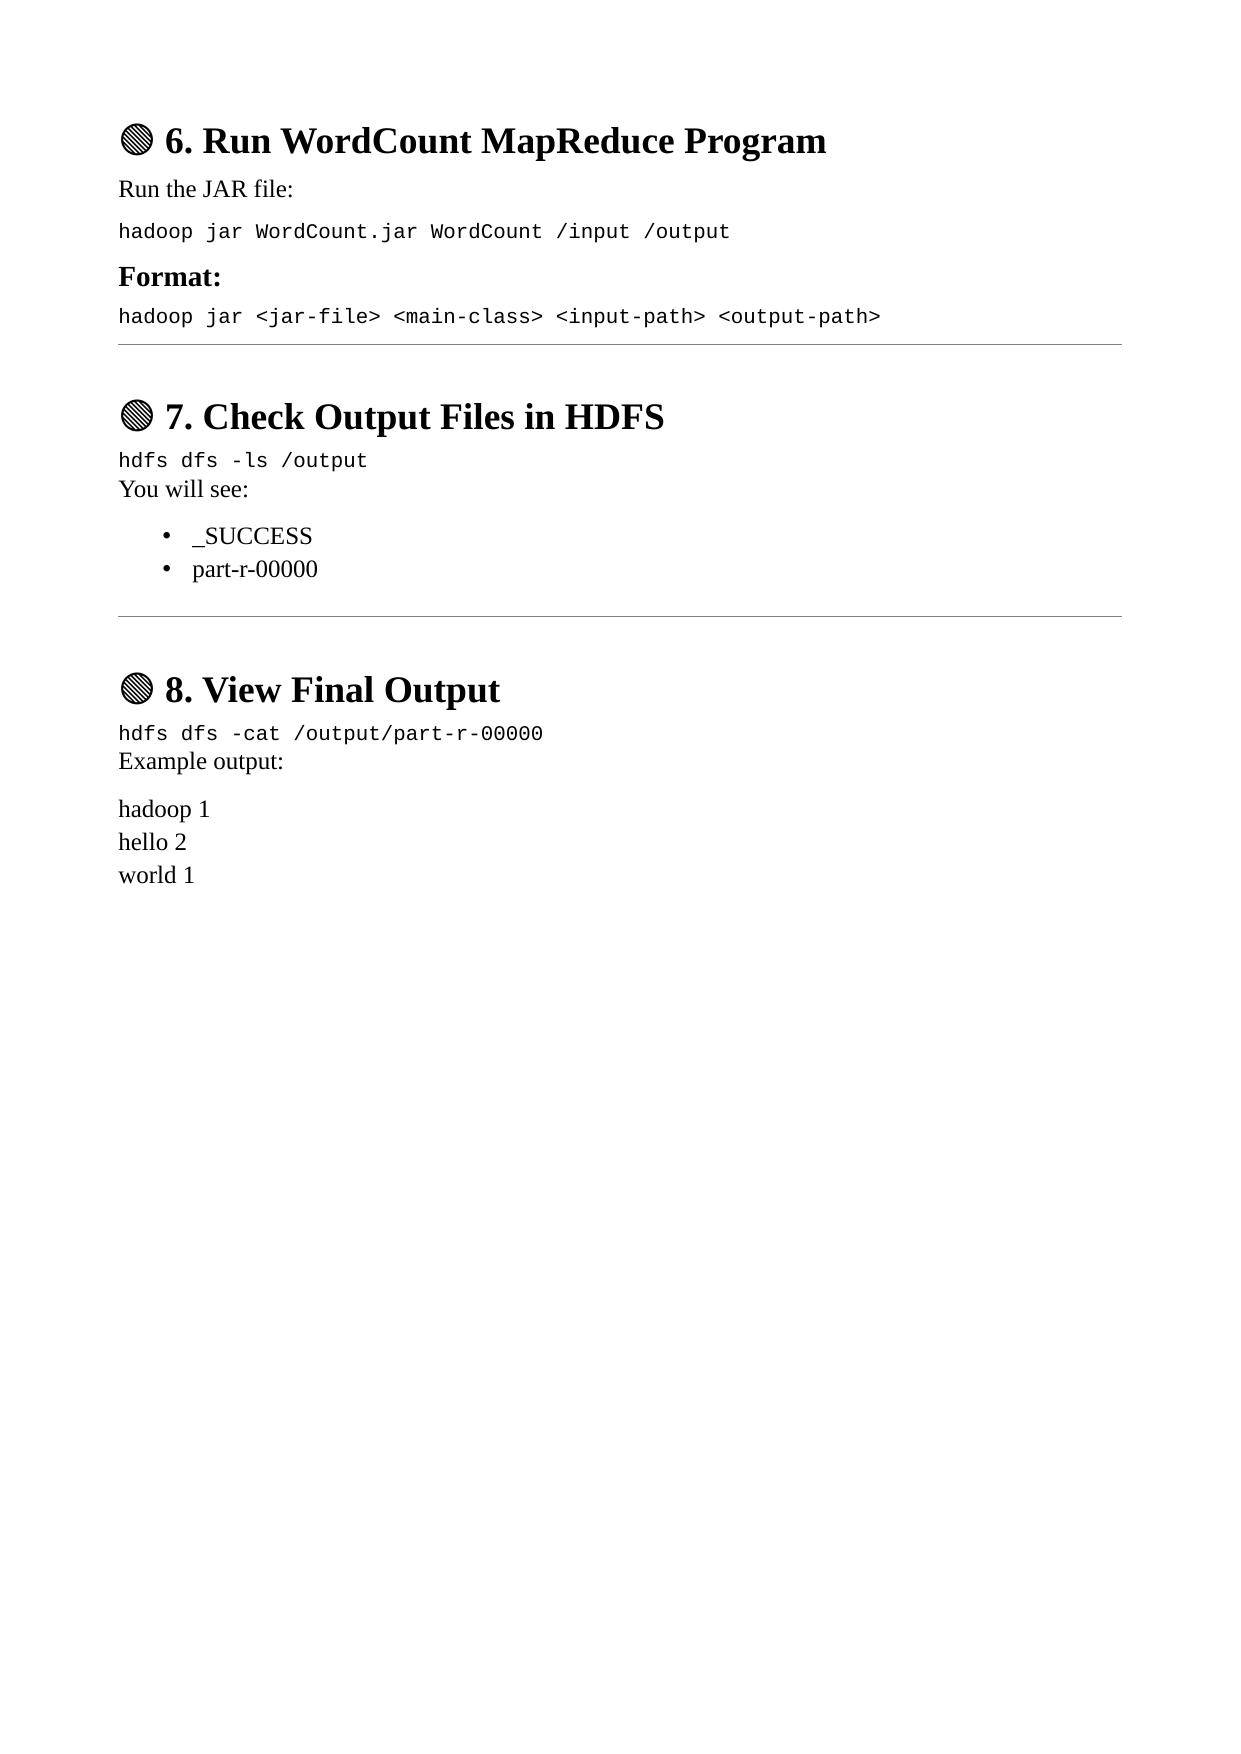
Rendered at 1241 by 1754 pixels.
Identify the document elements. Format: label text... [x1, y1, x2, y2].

list part-r-00000 [162, 554, 1122, 583]
text hdfs dfs -ls /output [118, 450, 1122, 474]
subtitle 🟢 8. View Final Output [118, 667, 1122, 710]
subtitle 🟢 6. Run WordCount MapReduce Program [118, 118, 1122, 161]
subtitle Format: [118, 259, 1122, 293]
text Run the JAR file: [118, 174, 1122, 202]
text You will see: [118, 474, 1122, 502]
subtitle 🟢 7. Check Output Files in HDFS [118, 394, 1122, 437]
text hadoop jar WordCount.jar WordCount /input /output [118, 221, 1122, 245]
text hadoop 1 hello 2 world 1 [118, 794, 1122, 889]
text hdfs dfs -cat /output/part-r-00000 [118, 723, 1122, 746]
list _SUCCESS [162, 521, 1122, 550]
text hadoop jar <jar-file> <main-class> <input-path> <output-path> [118, 306, 1122, 329]
text Example output: [118, 746, 1122, 775]
